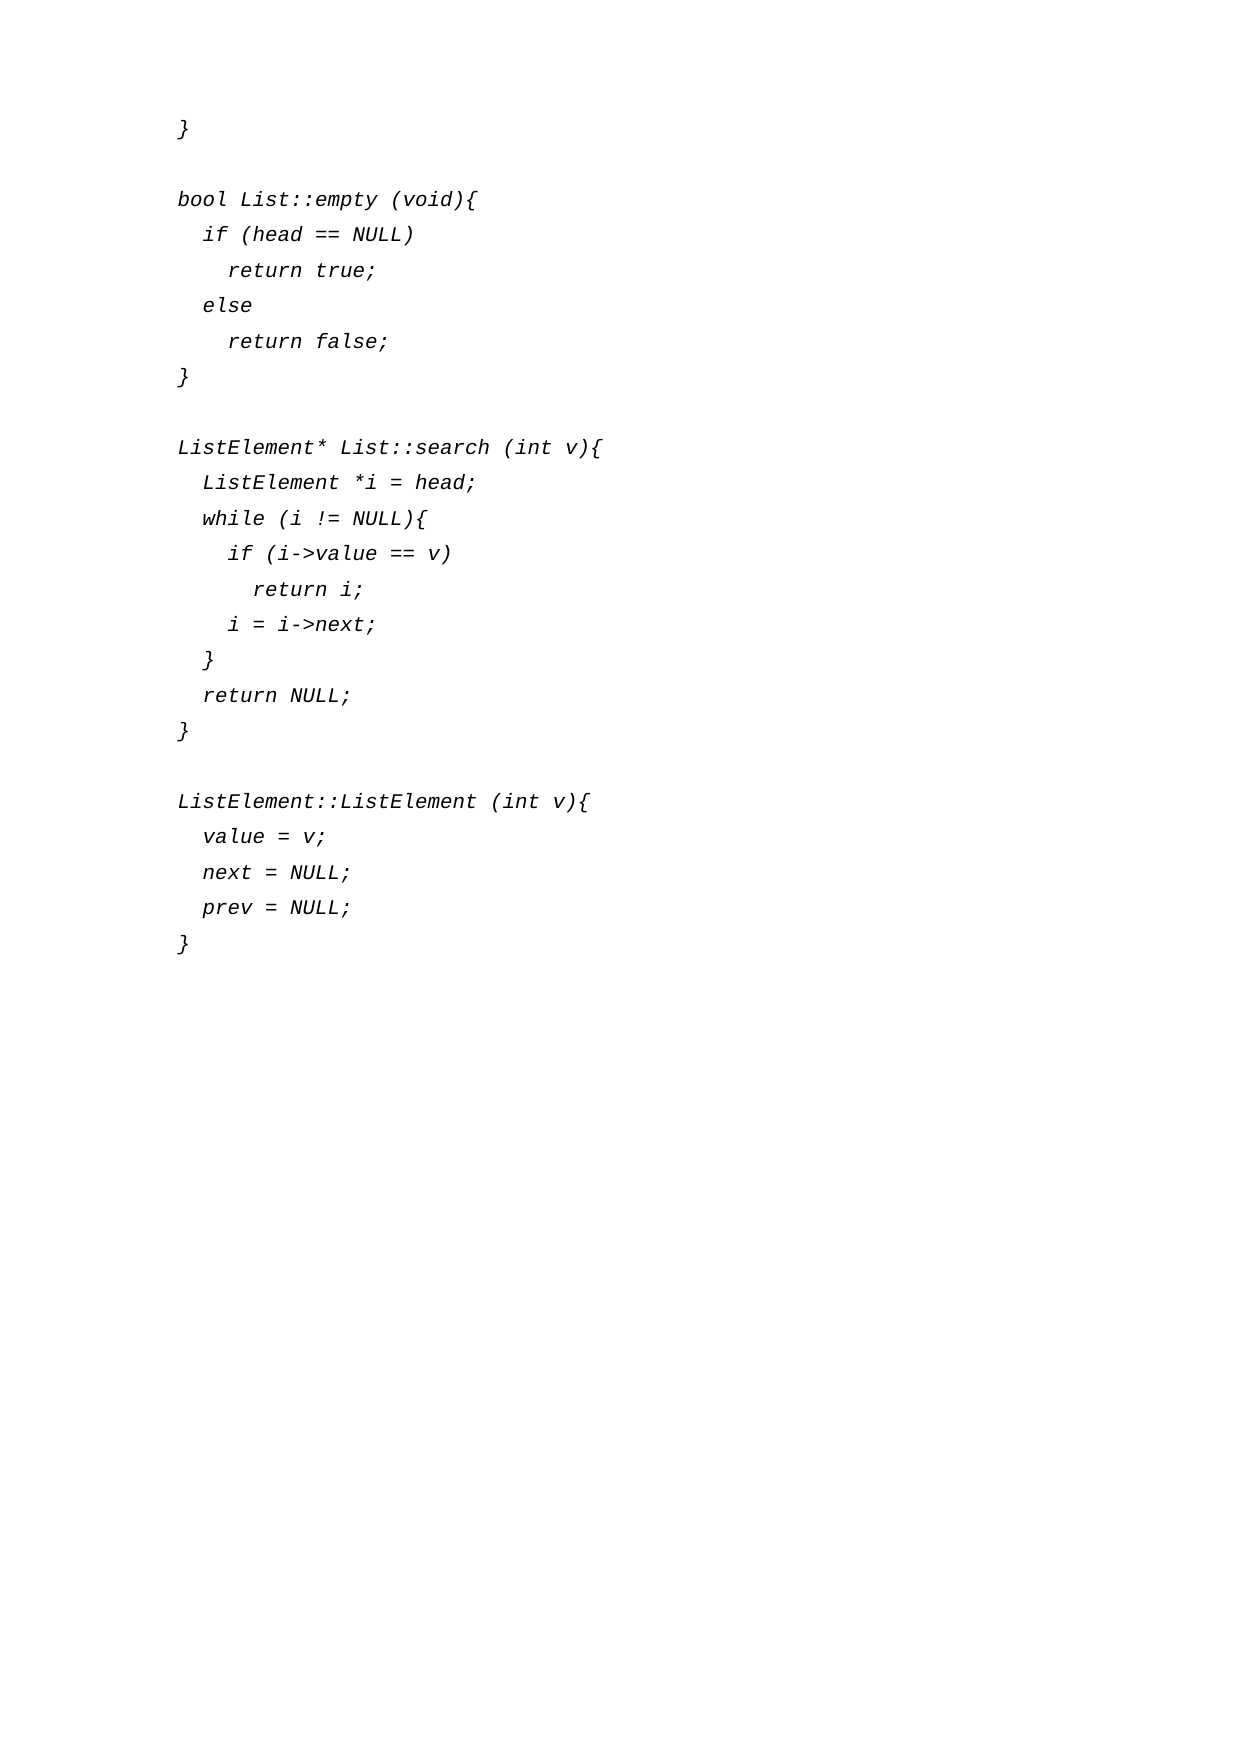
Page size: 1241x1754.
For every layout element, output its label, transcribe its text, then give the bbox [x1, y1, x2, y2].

text } [177, 366, 1181, 390]
text prev = NULL; [177, 897, 1181, 921]
text if (i->value == v) [177, 543, 1181, 567]
text return NULL; [177, 685, 1181, 708]
text if (head == NULL) [177, 224, 1181, 248]
text bool List::empty (void){ [177, 189, 1181, 213]
text return false; [177, 331, 1181, 354]
text } [177, 933, 1181, 956]
text return true; [177, 260, 1181, 283]
text while (i != NULL){ [177, 508, 1181, 531]
text return i; [177, 578, 1181, 602]
text } [177, 118, 1181, 142]
text ListElement *i = head; [177, 472, 1181, 496]
text value = v; [177, 826, 1181, 850]
text next = NULL; [177, 862, 1181, 886]
text ListElement::ListElement (int v){ [177, 791, 1181, 815]
text } [177, 649, 1181, 673]
text else [177, 295, 1181, 319]
text i = i->next; [177, 614, 1181, 638]
text } [177, 720, 1181, 744]
text ListElement* List::search (int v){ [177, 437, 1181, 461]
